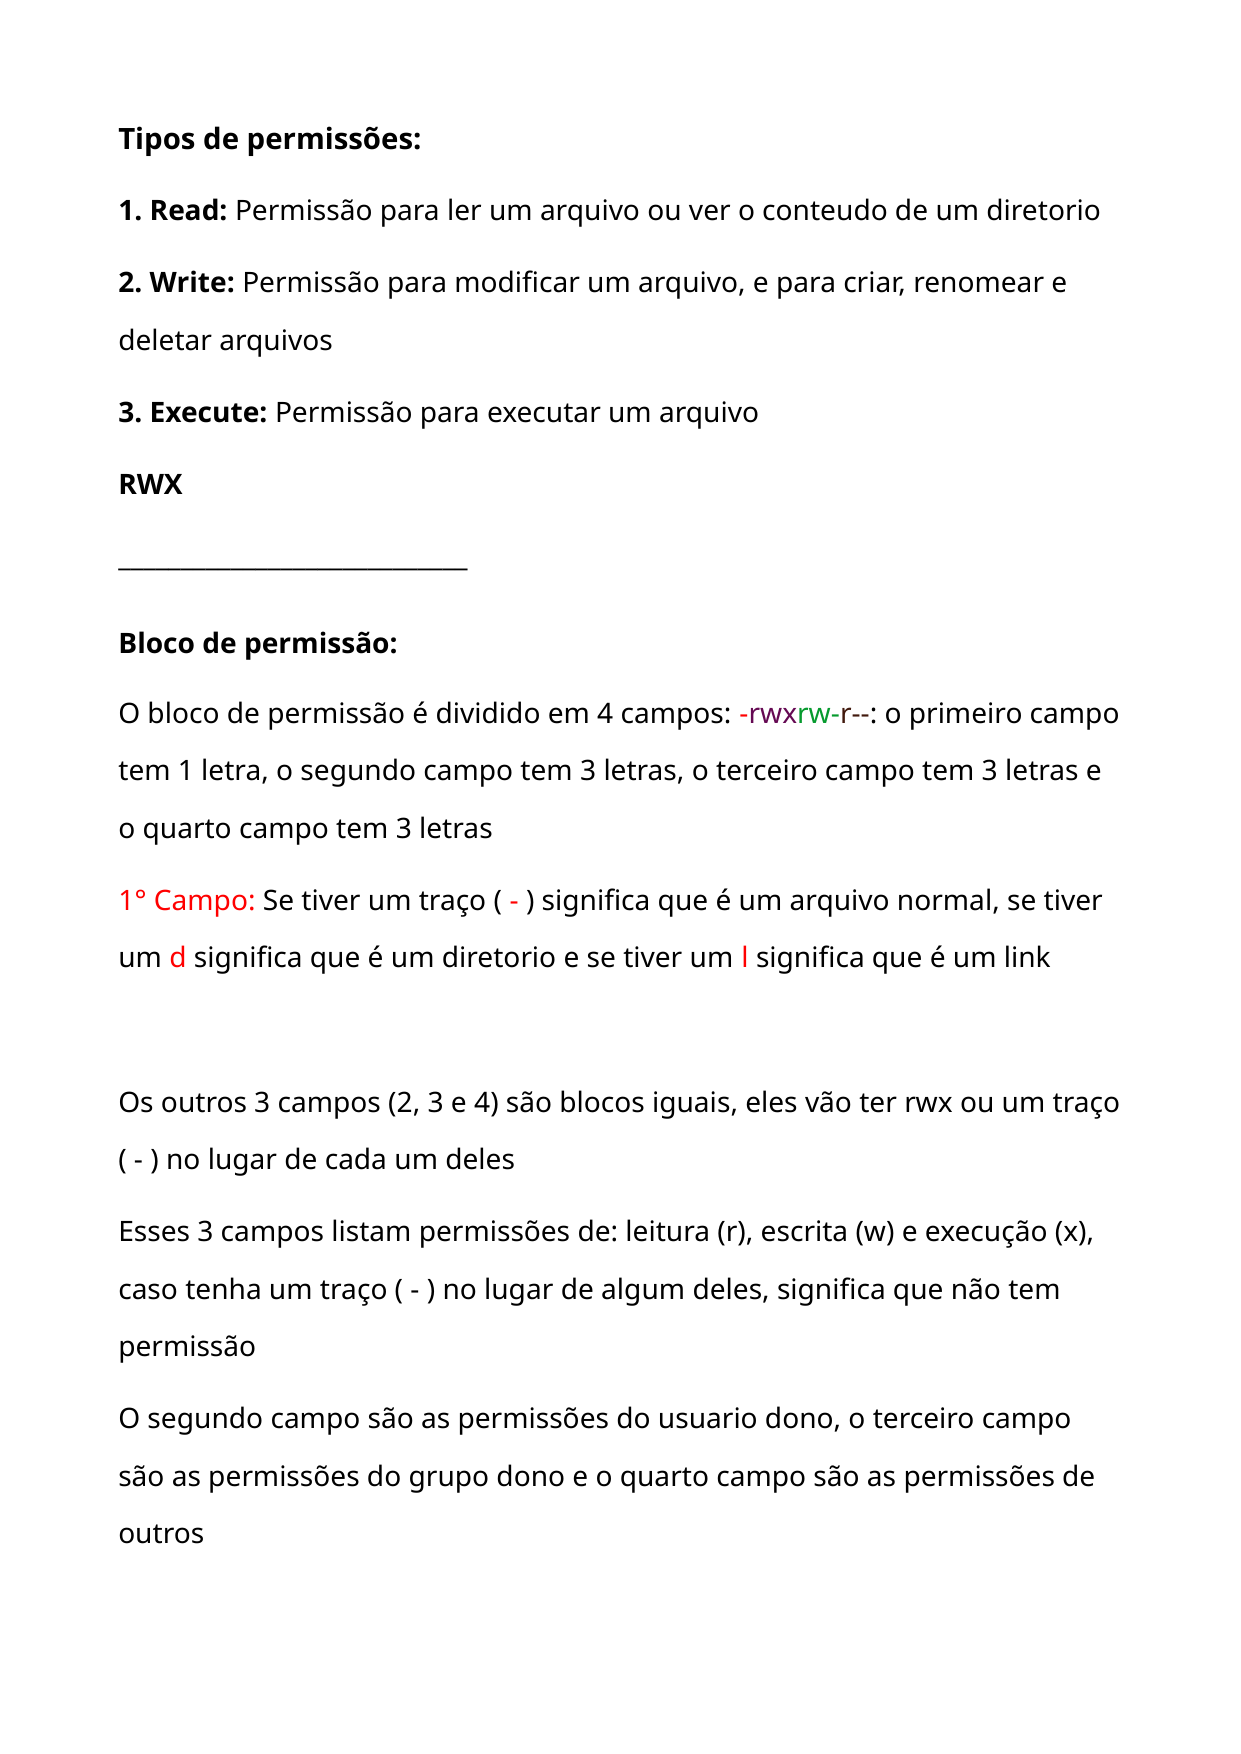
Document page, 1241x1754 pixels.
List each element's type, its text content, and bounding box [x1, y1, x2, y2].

text Os outros 3 campos (2, 3 e 4) são blocos iguais, eles vão ter rwx ou um traço ( - ) no lugar de cada um deles [118, 1082, 1122, 1178]
subtitle Tipos de permissões: [118, 118, 1122, 158]
text 1° Campo: Se tiver um traço ( - ) significa que é um arquivo normal, se tiver um d significa que é um diretorio e se tiver um l significa que é um link [118, 880, 1122, 976]
text ____________________________ [118, 536, 1122, 575]
text 2. Write: Permissão para modificar um arquivo, e para criar, renomear e deletar arquivos [118, 263, 1122, 358]
subtitle Bloco de permissão: [118, 623, 1122, 661]
text RWX [118, 464, 1122, 503]
text Esses 3 campos listam permissões de: leitura (r), escrita (w) e execução (x), caso tenha um traço ( - ) no lugar de algum deles, significa que não tem permissão [118, 1211, 1122, 1365]
text O bloco de permissão é dividido em 4 campos: -rwxrw-r--: o primeiro campo tem 1 letra, o segundo campo tem 3 letras, o terceiro campo tem 3 letras e o quarto campo tem 3 letras [118, 693, 1122, 846]
text 1. Read: Permissão para ler um arquivo ou ver o conteudo de um diretorio [118, 191, 1122, 229]
text O segundo campo são as permissões do usuario dono, o terceiro campo são as permissões do grupo dono e o quarto campo são as permissões de outros [118, 1398, 1122, 1552]
text 3. Execute: Permissão para executar um arquivo [118, 392, 1122, 431]
